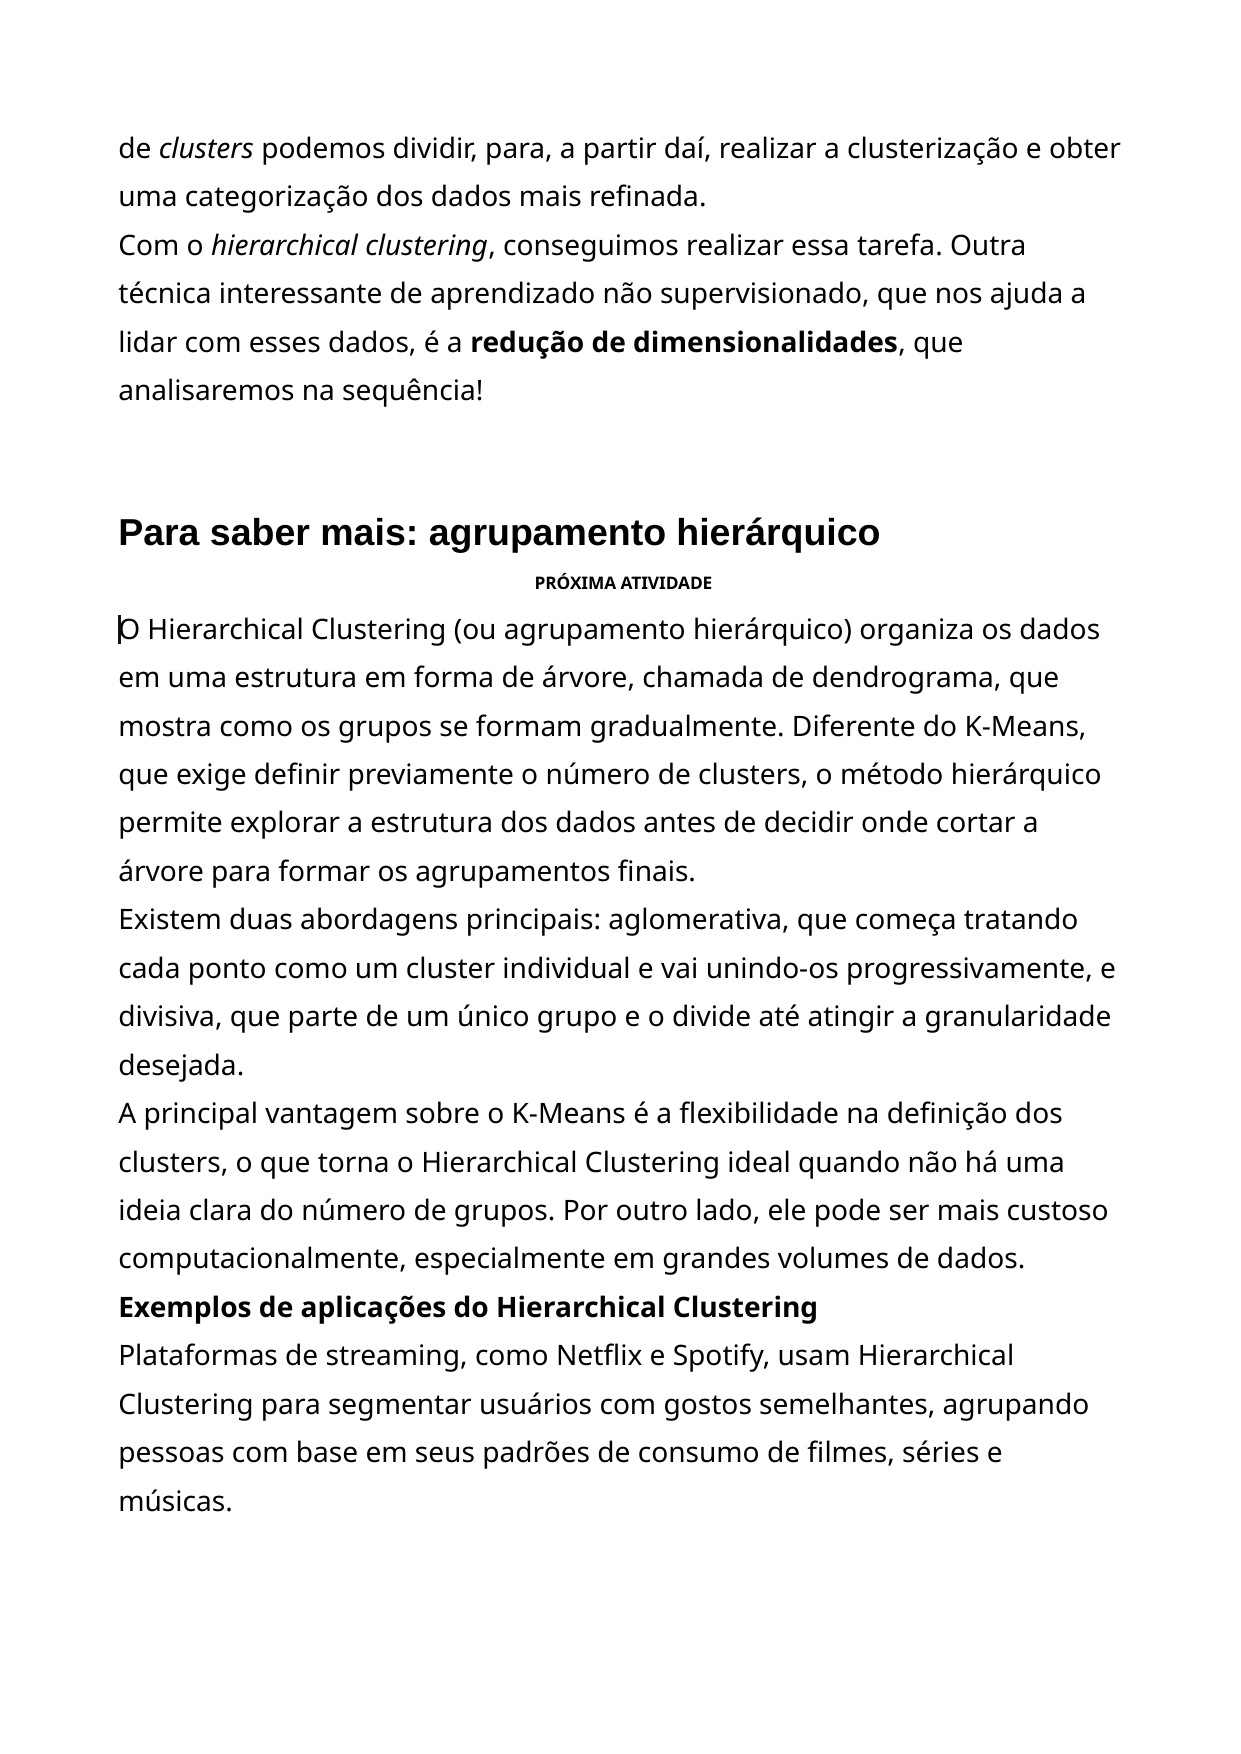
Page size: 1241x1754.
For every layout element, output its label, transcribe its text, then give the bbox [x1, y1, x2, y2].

text O Hierarchical Clustering (ou agrupamento hierárquico) organiza os dados em uma estrutura em forma de árvore, chamada de dendrograma, que mostra como os grupos se formam gradualmente. Diferente do K-Means, que exige definir previamente o número de clusters, o método hierárquico permite explorar a estrutura dos dados antes de decidir onde cortar a árvore para formar os agrupamentos finais. [118, 599, 1122, 889]
text Próxima Atividade [118, 566, 1122, 595]
subtitle Para saber mais: agrupamento hierárquico [118, 510, 1122, 553]
text Plataformas de streaming, como Netflix e Spotify, usam Hierarchical Clustering para segmentar usuários com gostos semelhantes, agrupando pessoas com base em seus padrões de consumo de filmes, séries e músicas. [118, 1326, 1122, 1519]
text Exemplos de aplicações do Hierarchical Clustering [118, 1277, 1122, 1326]
text A principal vantagem sobre o K-Means é a flexibilidade na definição dos clusters, o que torna o Hierarchical Clustering ideal quando não há uma ideia clara do número de grupos. Por outro lado, ele pode ser mais custoso computacionalmente, especialmente em grandes volumes de dados. [118, 1083, 1122, 1277]
text Existem duas abordagens principais: aglomerativa, que começa tratando cada ponto como um cluster individual e vai unindo-os progressivamente, e divisiva, que parte de um único grupo e o divide até atingir a granularidade desejada. [118, 889, 1122, 1083]
text de clusters podemos dividir, para, a partir daí, realizar a clusterização e obter uma categorização dos dados mais refinada. [118, 118, 1122, 215]
text Com o hierarchical clustering, conseguimos realizar essa tarefa. Outra técnica interessante de aprendizado não supervisionado, que nos ajuda a lidar com esses dados, é a redução de dimensionalidades, que analisaremos na sequência! [118, 215, 1122, 409]
